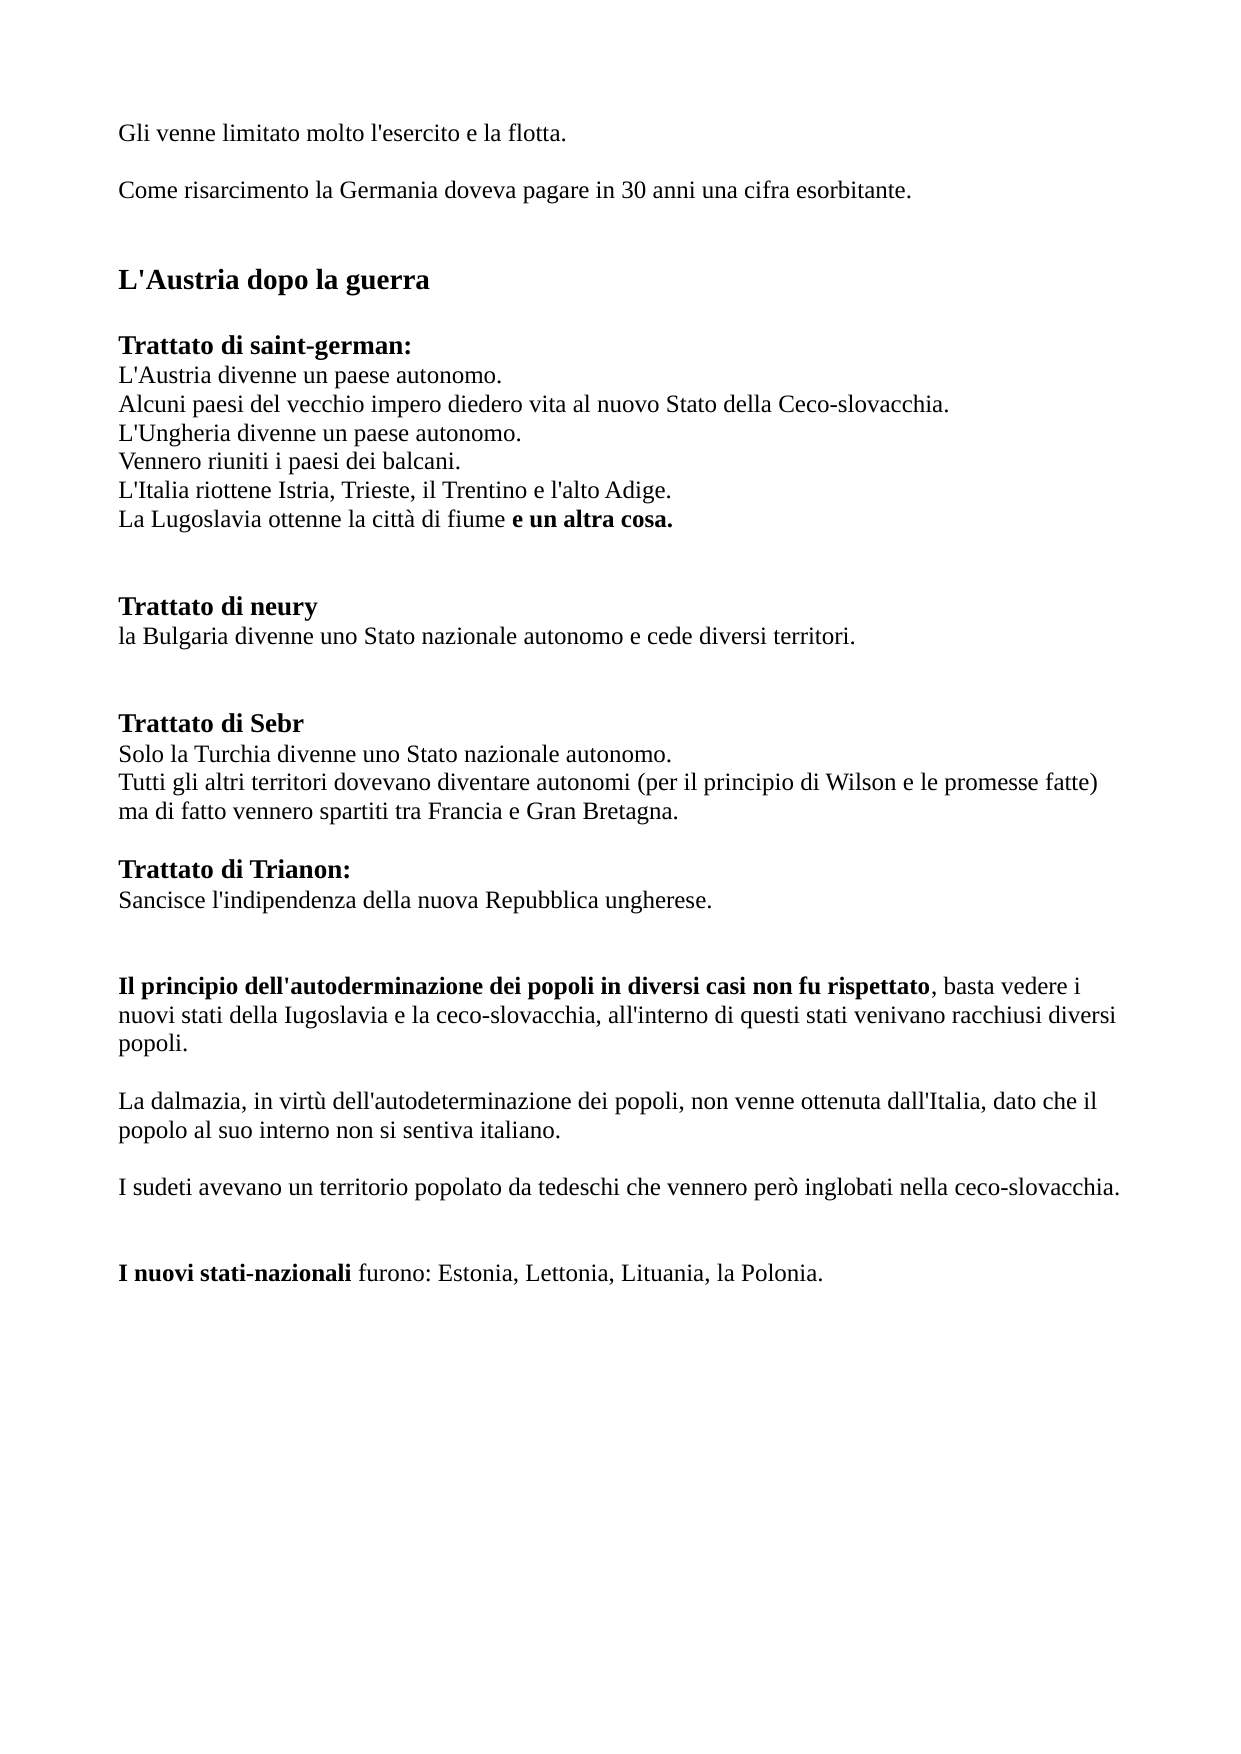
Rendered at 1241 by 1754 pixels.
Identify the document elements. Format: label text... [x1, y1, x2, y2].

text Trattato di neury [118, 590, 1122, 621]
text Sancisce l'indipendenza della nuova Repubblica ungherese. [118, 885, 1122, 913]
text Alcuni paesi del vecchio impero diedero vita al nuovo Stato della Ceco-slovacchia. [118, 389, 1122, 418]
text L'Italia riottene Istria, Trieste, il Trentino e l'alto Adige. [118, 475, 1122, 504]
text la Bulgaria divenne uno Stato nazionale autonomo e cede diversi territori. [118, 621, 1122, 650]
text I sudeti avevano un territorio popolato da tedeschi che vennero però inglobati nella ceco-slovacchia. [118, 1172, 1122, 1201]
text I nuovi stati-nazionali furono: Estonia, Lettonia, Lituania, la Polonia. [118, 1258, 1122, 1287]
text Come risarcimento la Germania doveva pagare in 30 anni una cifra esorbitante. [118, 176, 1122, 204]
text Trattato di saint-german: [118, 329, 1122, 360]
text La dalmazia, in virtù dell'autodeterminazione dei popoli, non venne ottenuta dall'Italia, dato che il popolo al suo interno non si sentiva italiano. [118, 1086, 1122, 1143]
text Solo la Turchia divenne uno Stato nazionale autonomo. [118, 739, 1122, 767]
text L'Austria dopo la guerra [118, 262, 1122, 295]
text Trattato di Trianon: [118, 854, 1122, 885]
text L'Austria divenne un paese autonomo. [118, 360, 1122, 389]
text Trattato di Sebr [118, 707, 1122, 739]
text Il principio dell'autoderminazione dei popoli in diversi casi non fu rispettato, basta vedere i nuovi stati della Iugoslavia e la ceco-slovacchia, all'interno di questi stati venivano racchiusi diversi popoli. [118, 971, 1122, 1057]
text L'Ungheria divenne un paese autonomo. [118, 418, 1122, 446]
text Vennero riuniti i paesi dei balcani. [118, 446, 1122, 475]
text La Lugoslavia ottenne la città di fiume e un altra cosa. [118, 504, 1122, 533]
text Gli venne limitato molto l'esercito e la flotta. [118, 118, 1122, 147]
text Tutti gli altri territori dovevano diventare autonomi (per il principio di Wilson e le promesse fatte) ma di fatto vennero spartiti tra Francia e Gran Bretagna. [118, 767, 1122, 825]
